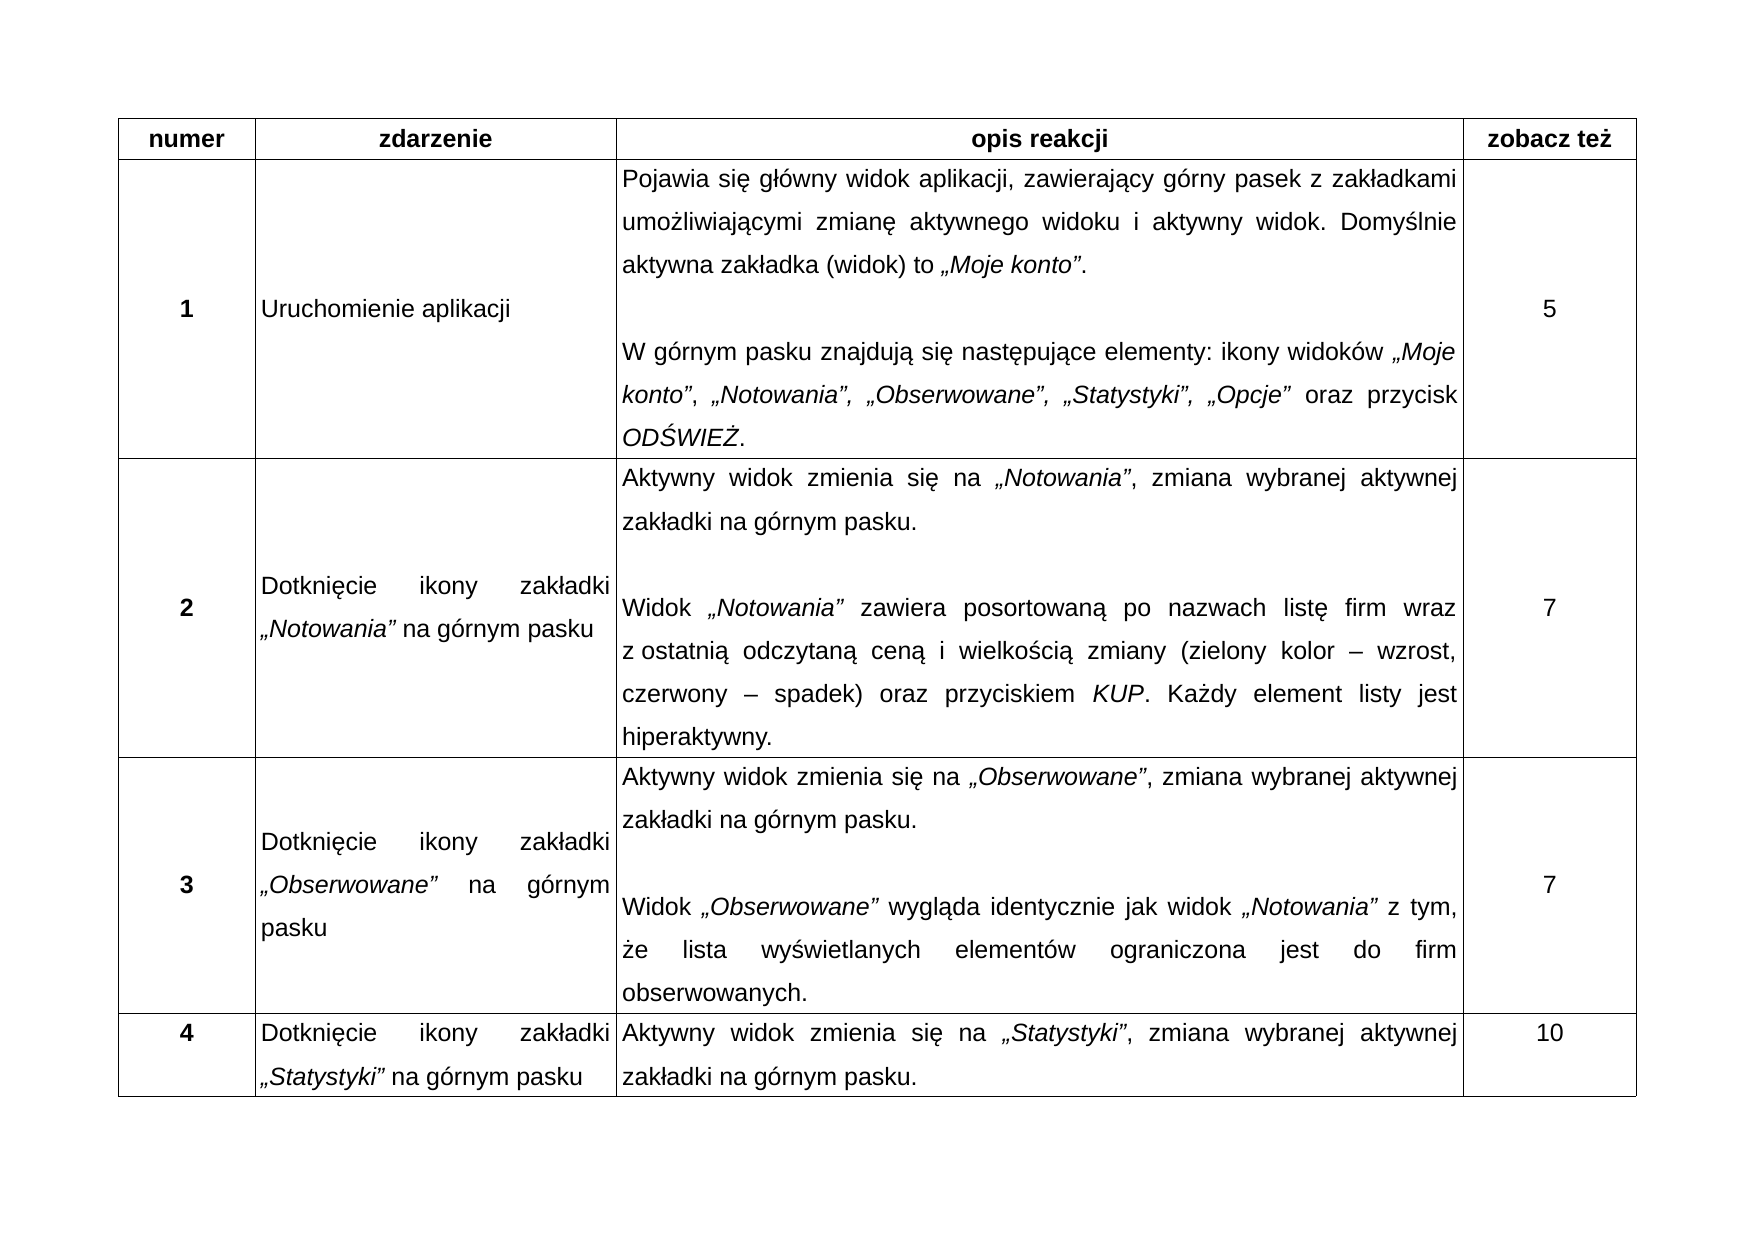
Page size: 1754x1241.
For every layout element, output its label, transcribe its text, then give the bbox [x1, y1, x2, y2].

table_cell Uruchomienie aplikacji [256, 160, 616, 457]
table_cell 2 [119, 459, 255, 757]
table_cell Dotknięcie ikony zakładki „Notowania” na górnym pasku [256, 459, 616, 757]
table_header zdarzenie [256, 119, 616, 158]
table_cell Aktywny widok zmienia się na „Notowania”, zmiana wybranej aktywnej zakładki na górnym pasku. Widok „Notowania” zawiera posortowaną po nazwach listę firm wraz z ostatnią odczytaną ceną i wielkością zmiany (zielony kolor – wzrost, czerwony – spadek) oraz przyciskiem KUP. Każdy element listy jest hiperaktywny. [617, 459, 1463, 757]
table_cell Aktywny widok zmienia się na „Statystyki”, zmiana wybranej aktywnej zakładki na górnym pasku. [617, 1014, 1463, 1096]
table_cell 7 [1464, 459, 1636, 757]
table_header opis reakcji [617, 119, 1463, 158]
table_header numer [119, 119, 255, 158]
table_cell 10 [1464, 1014, 1636, 1096]
table_header zobacz też [1464, 119, 1636, 158]
table_cell 1 [119, 160, 255, 457]
table_cell 7 [1464, 758, 1636, 1012]
table_cell Dotknięcie ikony zakładki „Obserwowane” na górnym pasku [256, 758, 616, 1012]
table_cell Aktywny widok zmienia się na „Obserwowane”, zmiana wybranej aktywnej zakładki na górnym pasku. Widok „Obserwowane” wygląda identycznie jak widok „Notowania” z tym, że lista wyświetlanych elementów ograniczona jest do firm obserwowanych. [617, 758, 1463, 1012]
table_cell 3 [119, 758, 255, 1012]
table_cell Dotknięcie ikony zakładki „Statystyki” na górnym pasku [256, 1014, 616, 1096]
table_cell 4 [119, 1014, 255, 1096]
table_cell 5 [1464, 160, 1636, 457]
table_cell Pojawia się główny widok aplikacji, zawierający górny pasek z zakładkami umożliwiającymi zmianę aktywnego widoku i aktywny widok. Domyślnie aktywna zakładka (widok) to „Moje konto”. W górnym pasku znajdują się następujące elementy: ikony widoków „Moje konto”, „Notowania”, „Obserwowane”, „Statystyki”, „Opcje” oraz przycisk ODŚWIEŻ. [617, 160, 1463, 457]
